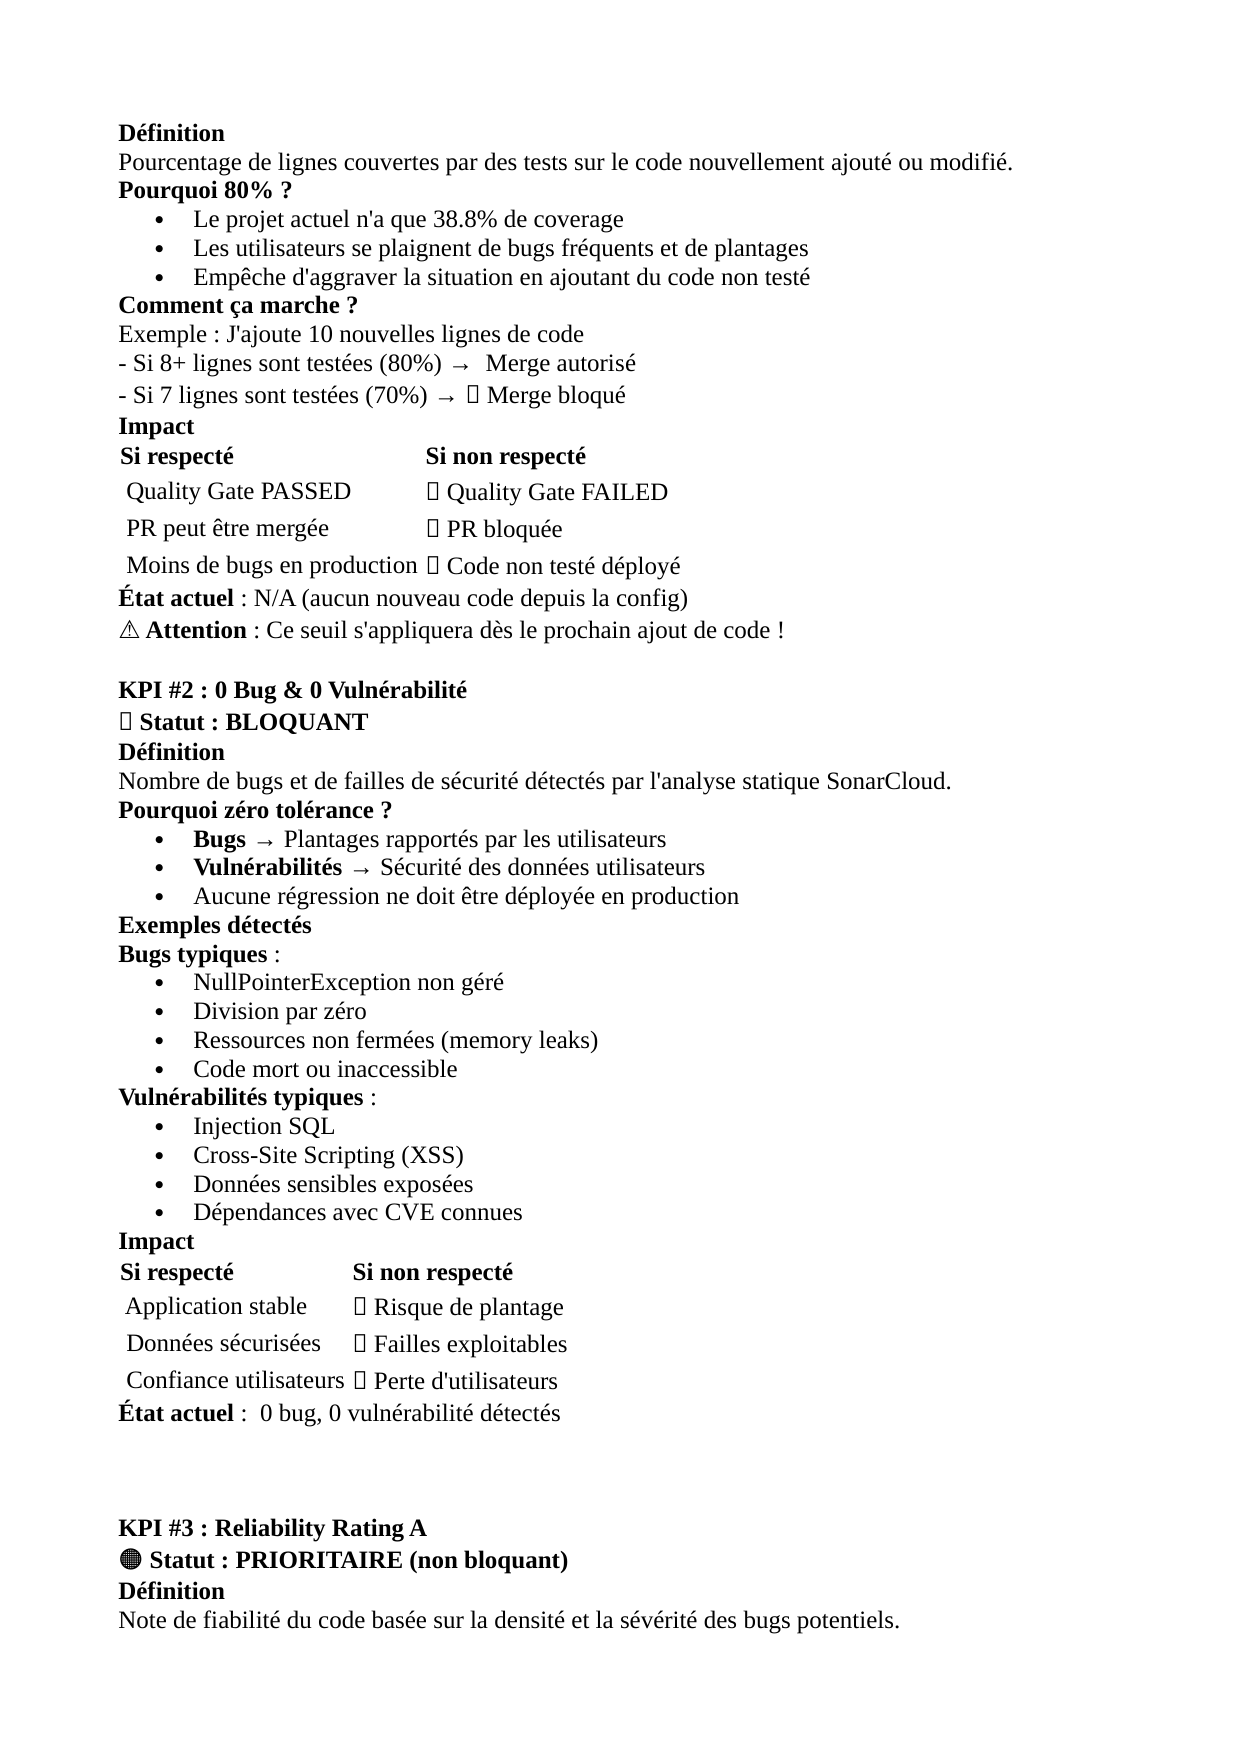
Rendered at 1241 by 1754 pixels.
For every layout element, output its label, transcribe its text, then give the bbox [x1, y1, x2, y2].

text État actuel : N/A (aucun nouveau code depuis la config) ⚠️ Attention : Ce seuil s'appliquera dès le prochain ajout de code ! [118, 583, 1122, 646]
text Nombre de bugs et de failles de sécurité détectés par l'analyse statique SonarCloud. [118, 766, 1122, 795]
list Empêche d'aggraver la situation en ajoutant du code non testé [156, 262, 1122, 291]
table_cell Données sécurisées [118, 1324, 351, 1361]
table_cell ❌ Code non testé déployé [424, 546, 706, 583]
text Bugs typiques : [118, 939, 1122, 967]
list Dépendances avec CVE connues [156, 1197, 1122, 1226]
text - Si 8+ lignes sont testées (80%) → Merge autorisé [118, 348, 1122, 377]
table_header Si non respecté [351, 1255, 593, 1287]
text 🔴 Statut : BLOQUANT [118, 703, 1122, 737]
text Comment ça marche ? [118, 291, 1122, 319]
table_cell PR peut être mergée [118, 509, 424, 546]
table_cell Application stable [118, 1287, 351, 1324]
table_cell Quality Gate PASSED [118, 472, 424, 509]
list Aucune régression ne doit être déployée en production [156, 881, 1122, 910]
list NullPointerException non géré [156, 967, 1122, 996]
list Division par zéro [156, 996, 1122, 1025]
list Données sensibles exposées [156, 1169, 1122, 1197]
table_header Si respecté [118, 440, 424, 472]
table_header Si respecté [118, 1255, 351, 1287]
table_cell ❌ Risque de plantage [351, 1287, 593, 1324]
table_header Si non respecté [424, 440, 706, 472]
list Les utilisateurs se plaignent de bugs fréquents et de plantages [156, 233, 1122, 262]
text Note de fiabilité du code basée sur la densité et la sévérité des bugs potentiels. [118, 1605, 1122, 1634]
text Vulnérabilités typiques : [118, 1082, 1122, 1111]
list Ressources non fermées (memory leaks) [156, 1025, 1122, 1054]
text Définition [118, 737, 1122, 766]
text Pourcentage de lignes couvertes par des tests sur le code nouvellement ajouté ou modifié. [118, 147, 1122, 176]
text KPI #3 : Reliability Rating A [118, 1513, 1122, 1542]
table_cell ❌ Perte d'utilisateurs [351, 1361, 593, 1398]
text Impact [118, 1226, 1122, 1255]
list Injection SQL [156, 1111, 1122, 1140]
list Bugs → Plantages rapportés par les utilisateurs [156, 824, 1122, 852]
text État actuel : 0 bug, 0 vulnérabilité détectés [118, 1398, 1122, 1427]
list Le projet actuel n'a que 38.8% de coverage [156, 204, 1122, 233]
list Cross-Site Scripting (XSS) [156, 1140, 1122, 1169]
table_cell ❌ PR bloquée [424, 509, 706, 546]
text Pourquoi zéro tolérance ? [118, 795, 1122, 824]
text - Si 7 lignes sont testées (70%) → ❌ Merge bloqué [118, 377, 1122, 411]
text KPI #2 : 0 Bug & 0 Vulnérabilité [118, 675, 1122, 703]
text Définition [118, 118, 1122, 147]
table_cell ❌ Failles exploitables [351, 1324, 593, 1361]
text Exemple : J'ajoute 10 nouvelles lignes de code [118, 319, 1122, 348]
table_cell Confiance utilisateurs [118, 1361, 351, 1398]
list Code mort ou inaccessible [156, 1054, 1122, 1082]
text Exemples détectés [118, 910, 1122, 939]
list Vulnérabilités → Sécurité des données utilisateurs [156, 852, 1122, 881]
table_cell Moins de bugs en production [118, 546, 424, 583]
text 🟠 Statut : PRIORITAIRE (non bloquant) [118, 1542, 1122, 1576]
text Définition [118, 1576, 1122, 1605]
text Impact [118, 411, 1122, 440]
text Pourquoi 80% ? [118, 176, 1122, 204]
table_cell ❌ Quality Gate FAILED [424, 472, 706, 509]
